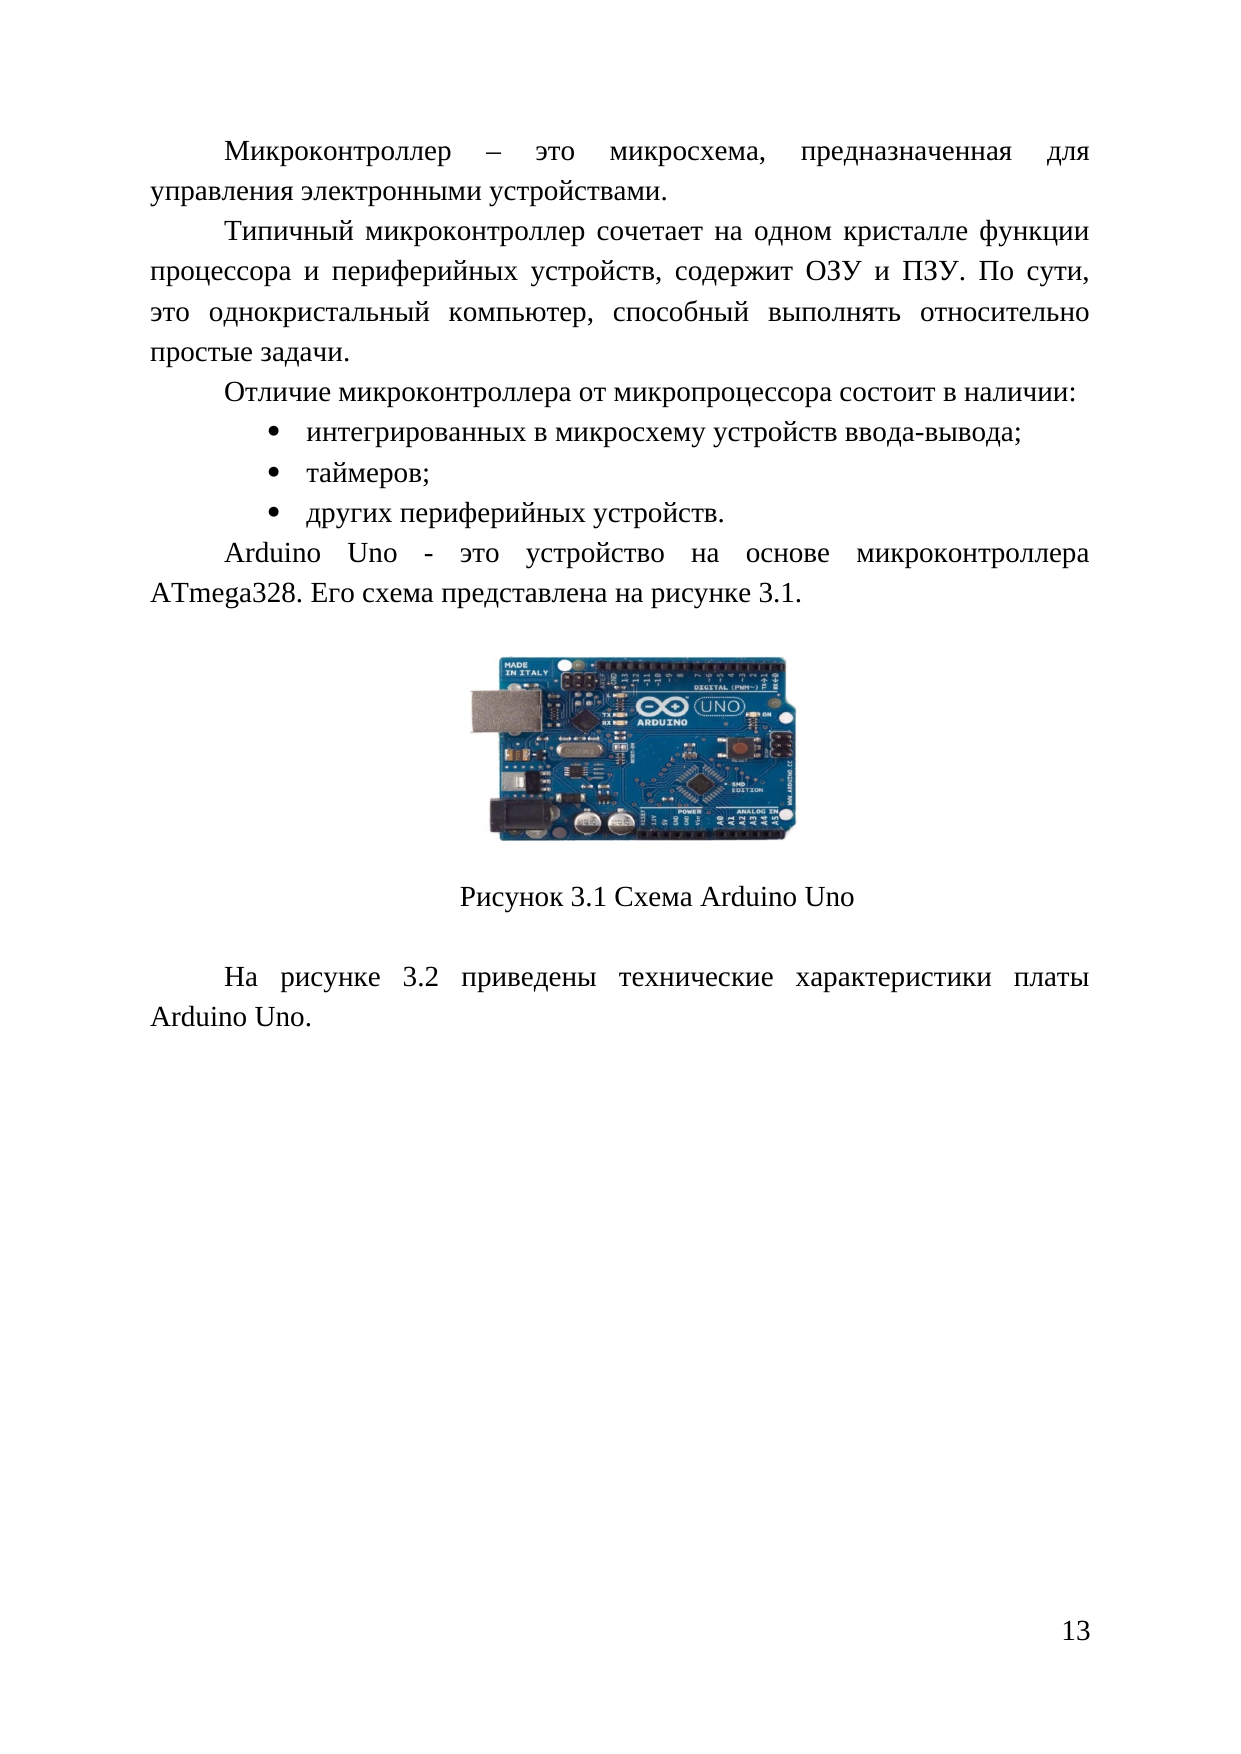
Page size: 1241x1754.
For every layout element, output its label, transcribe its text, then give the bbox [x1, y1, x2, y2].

text На рисунке 3.2 приведены технические характеристики платы Arduino Uno. [150, 959, 1090, 1033]
text Arduino Uno - это устройство на основе микроконтроллера ATmega328. Его схема представлена на рисунке 3.1. [150, 535, 1090, 609]
list интегрированных в микросхему устройств ввода-вывода; [269, 414, 1090, 448]
list других периферийных устройств. [269, 495, 1090, 529]
text Микроконтроллер – это микросхема, предназначенная для управления электронными устройствами. [150, 133, 1090, 207]
list таймеров; [269, 455, 1090, 488]
subtitle Рисунок 3.1 Схема Arduino Uno [150, 879, 1090, 912]
text Отличие микроконтроллера от микропроцессора состоит в наличии: [150, 374, 1090, 408]
text Типичный микроконтроллер сочетает на одном кристалле функции процессора и периферийных устройств, содержит ОЗУ и ПЗУ. По сути, это однокристальный компьютер, способный выполнять относительно простые задачи. [150, 213, 1090, 367]
picture [469, 656, 800, 841]
